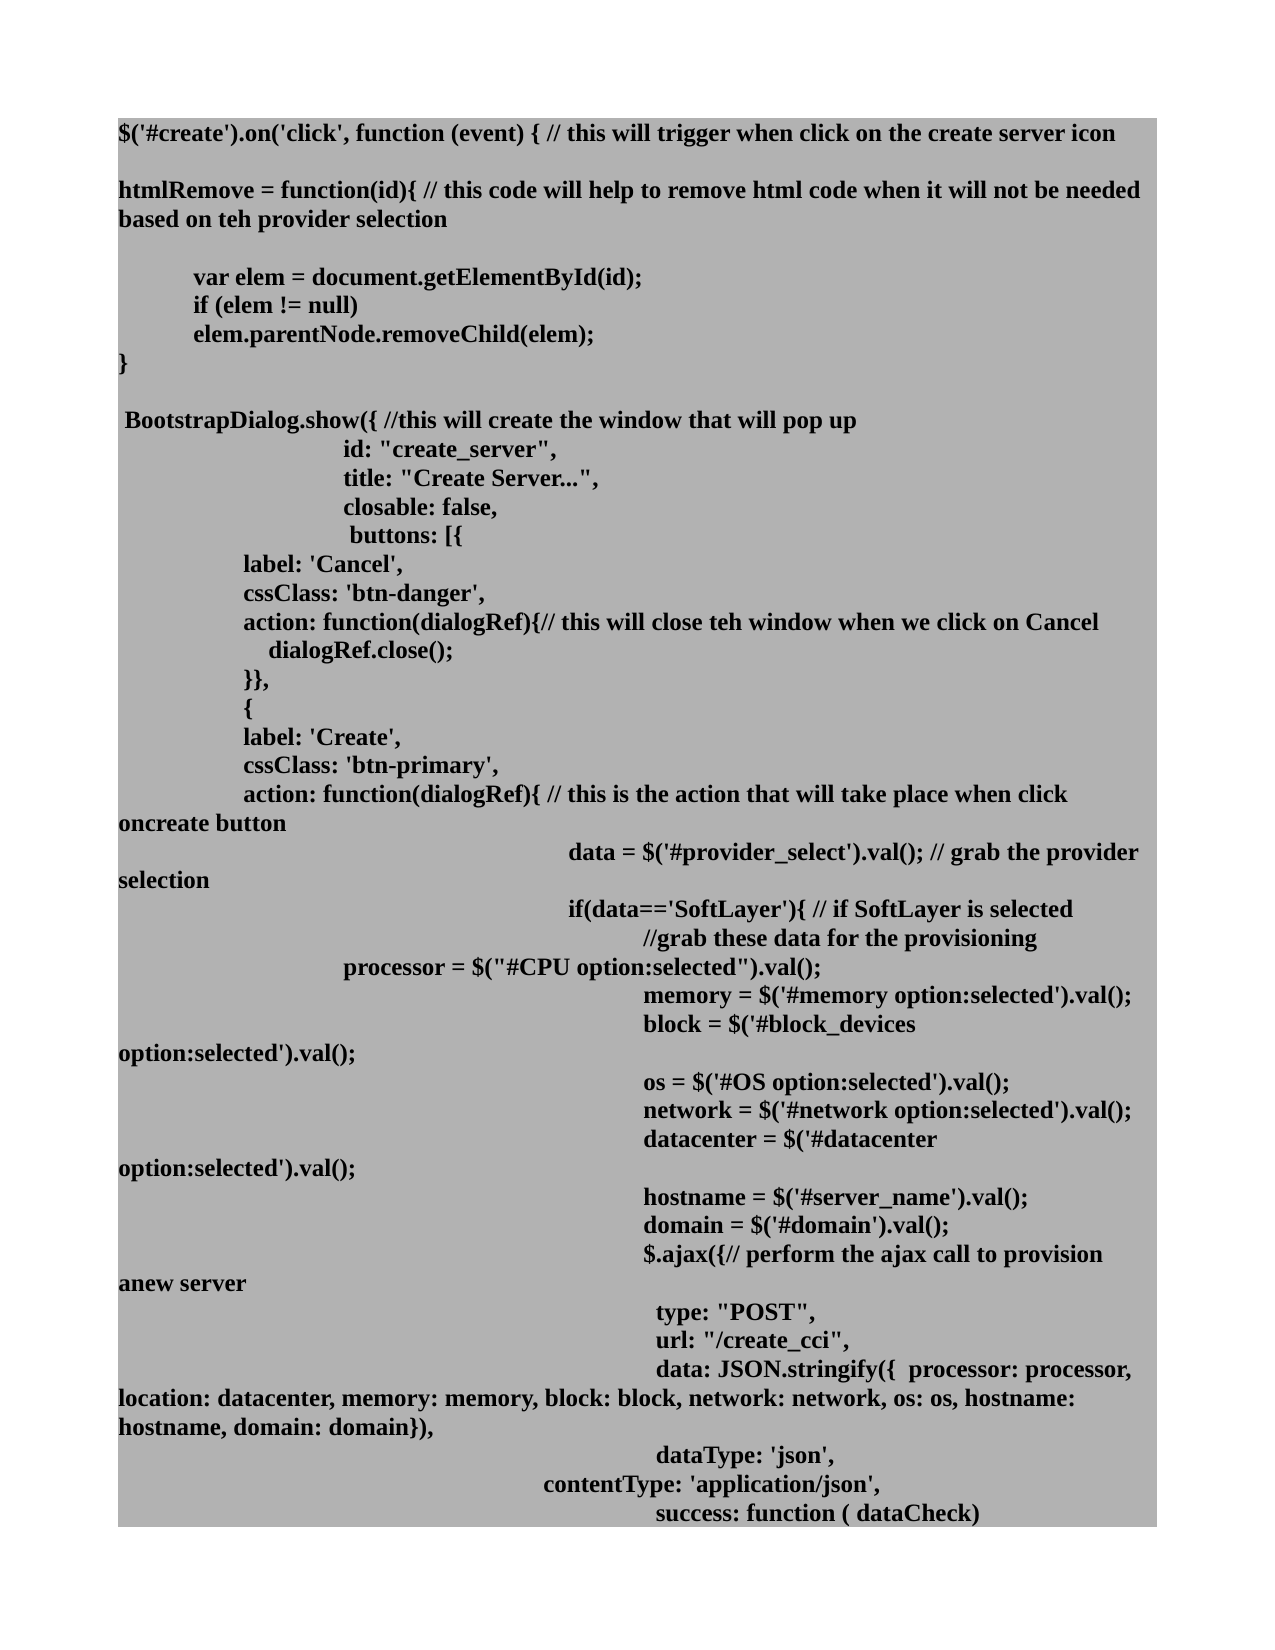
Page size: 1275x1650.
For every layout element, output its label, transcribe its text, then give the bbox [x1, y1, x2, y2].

text elem.parentNode.removeChild(elem); [118, 319, 1157, 348]
text { [118, 693, 1157, 722]
text }}, [118, 664, 1157, 693]
text } [118, 348, 1157, 377]
text htmlRemove = function(id){ // this code will help to remove html code when it will not be needed based on teh provider selection [118, 176, 1157, 233]
text os = $('#OS option:selected').val(); [118, 1067, 1157, 1096]
text data = $('#provider_select').val(); // grab the provider selection [118, 837, 1157, 894]
text domain = $('#domain').val(); [118, 1211, 1157, 1239]
text data: JSON.stringify({ processor: processor, location: datacenter, memory: memory, block: block, network: network, os: os, hostname: hostname, domain: domain}), [118, 1354, 1157, 1441]
text type: "POST", [118, 1297, 1157, 1326]
text hostname = $('#server_name').val(); [118, 1182, 1157, 1211]
text url: "/create_cci", [118, 1326, 1157, 1354]
text dataType: 'json', [118, 1441, 1157, 1469]
text var elem = document.getElementById(id); [118, 262, 1157, 291]
text block = $('#block_devices option:selected').val(); [118, 1009, 1157, 1067]
text title: "Create Server...", [118, 463, 1157, 492]
text //grab these data for the provisioning [118, 923, 1157, 952]
text action: function(dialogRef){ // this is the action that will take place when click oncreate button [118, 779, 1157, 837]
text processor = $("#CPU option:selected").val(); [118, 952, 1157, 981]
text cssClass: 'btn-danger', [118, 578, 1157, 607]
text $.ajax({// perform the ajax call to provision anew server [118, 1239, 1157, 1297]
text closable: false, [118, 492, 1157, 521]
text contentType: 'application/json', [118, 1469, 1157, 1498]
text buttons: [{ [118, 521, 1157, 549]
text $('#create').on('click', function (event) { // this will trigger when click on the create server icon [118, 118, 1157, 147]
text action: function(dialogRef){// this will close teh window when we click on Cancel [118, 607, 1157, 636]
text network = $('#network option:selected').val(); [118, 1096, 1157, 1124]
text datacenter = $('#datacenter option:selected').val(); [118, 1124, 1157, 1182]
text id: "create_server", [118, 434, 1157, 463]
text BootstrapDialog.show({ //this will create the window that will pop up [118, 406, 1157, 434]
text label: 'Cancel', [118, 549, 1157, 578]
text dialogRef.close(); [118, 636, 1157, 664]
text memory = $('#memory option:selected').val(); [118, 981, 1157, 1009]
text cssClass: 'btn-primary', [118, 751, 1157, 779]
text label: 'Create', [118, 722, 1157, 751]
text if (elem != null) [118, 291, 1157, 319]
text success: function ( dataCheck) [118, 1498, 1157, 1527]
text if(data=='SoftLayer'){ // if SoftLayer is selected [118, 894, 1157, 923]
